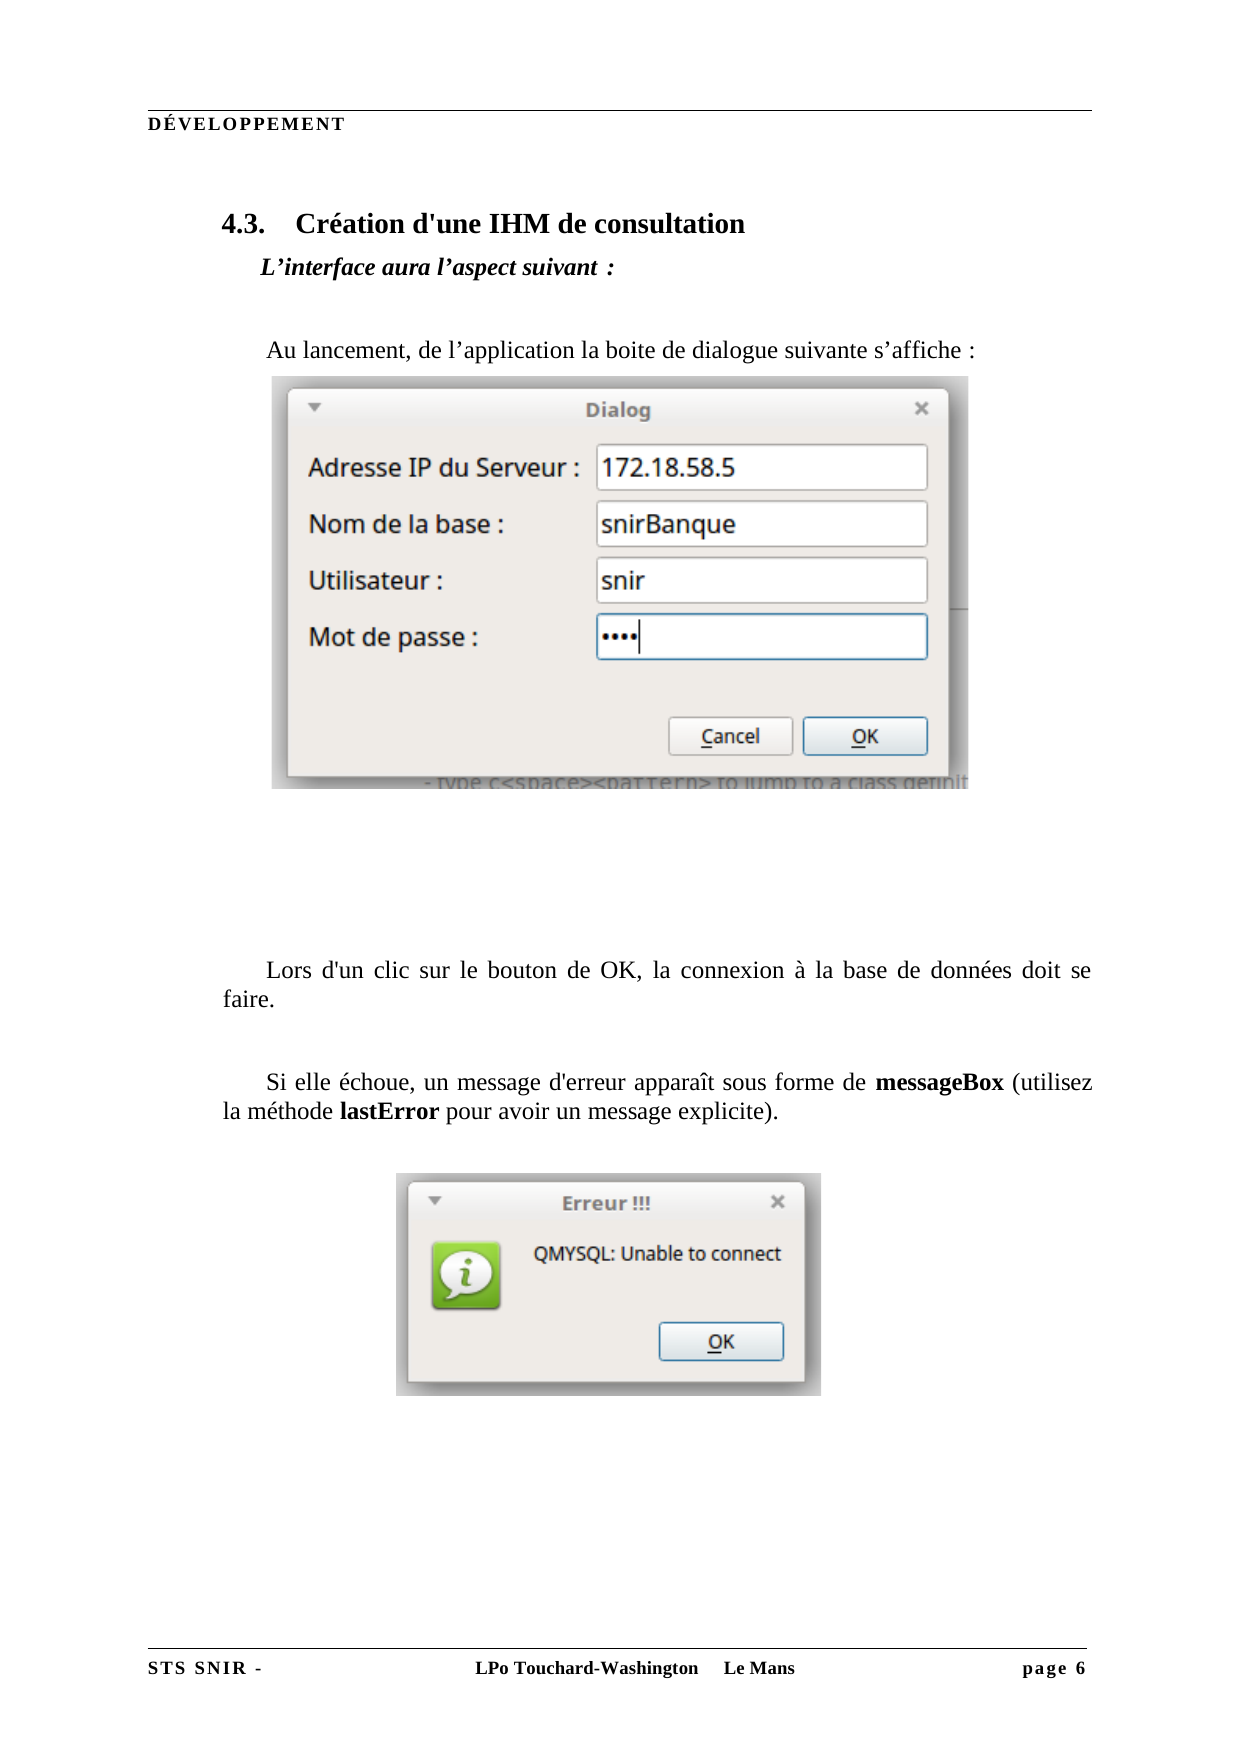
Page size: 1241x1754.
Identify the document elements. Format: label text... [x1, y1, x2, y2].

text Au lancement, de l’application la boite de dialogue suivante s’affiche : [223, 334, 1092, 363]
text Lors d'un clic sur le bouton de OK, la connexion à la base de données doit se faire. [223, 955, 1092, 1013]
text Si elle échoue, un message d'erreur apparaît sous forme de messageBox (utilisez la méthode lastError pour avoir un message explicite). [223, 1067, 1092, 1125]
picture [396, 1173, 822, 1396]
text L’interface aura l’aspect suivant : [260, 251, 1092, 280]
subtitle Création d'une IHM de consultation [221, 210, 1092, 239]
picture [271, 376, 969, 789]
